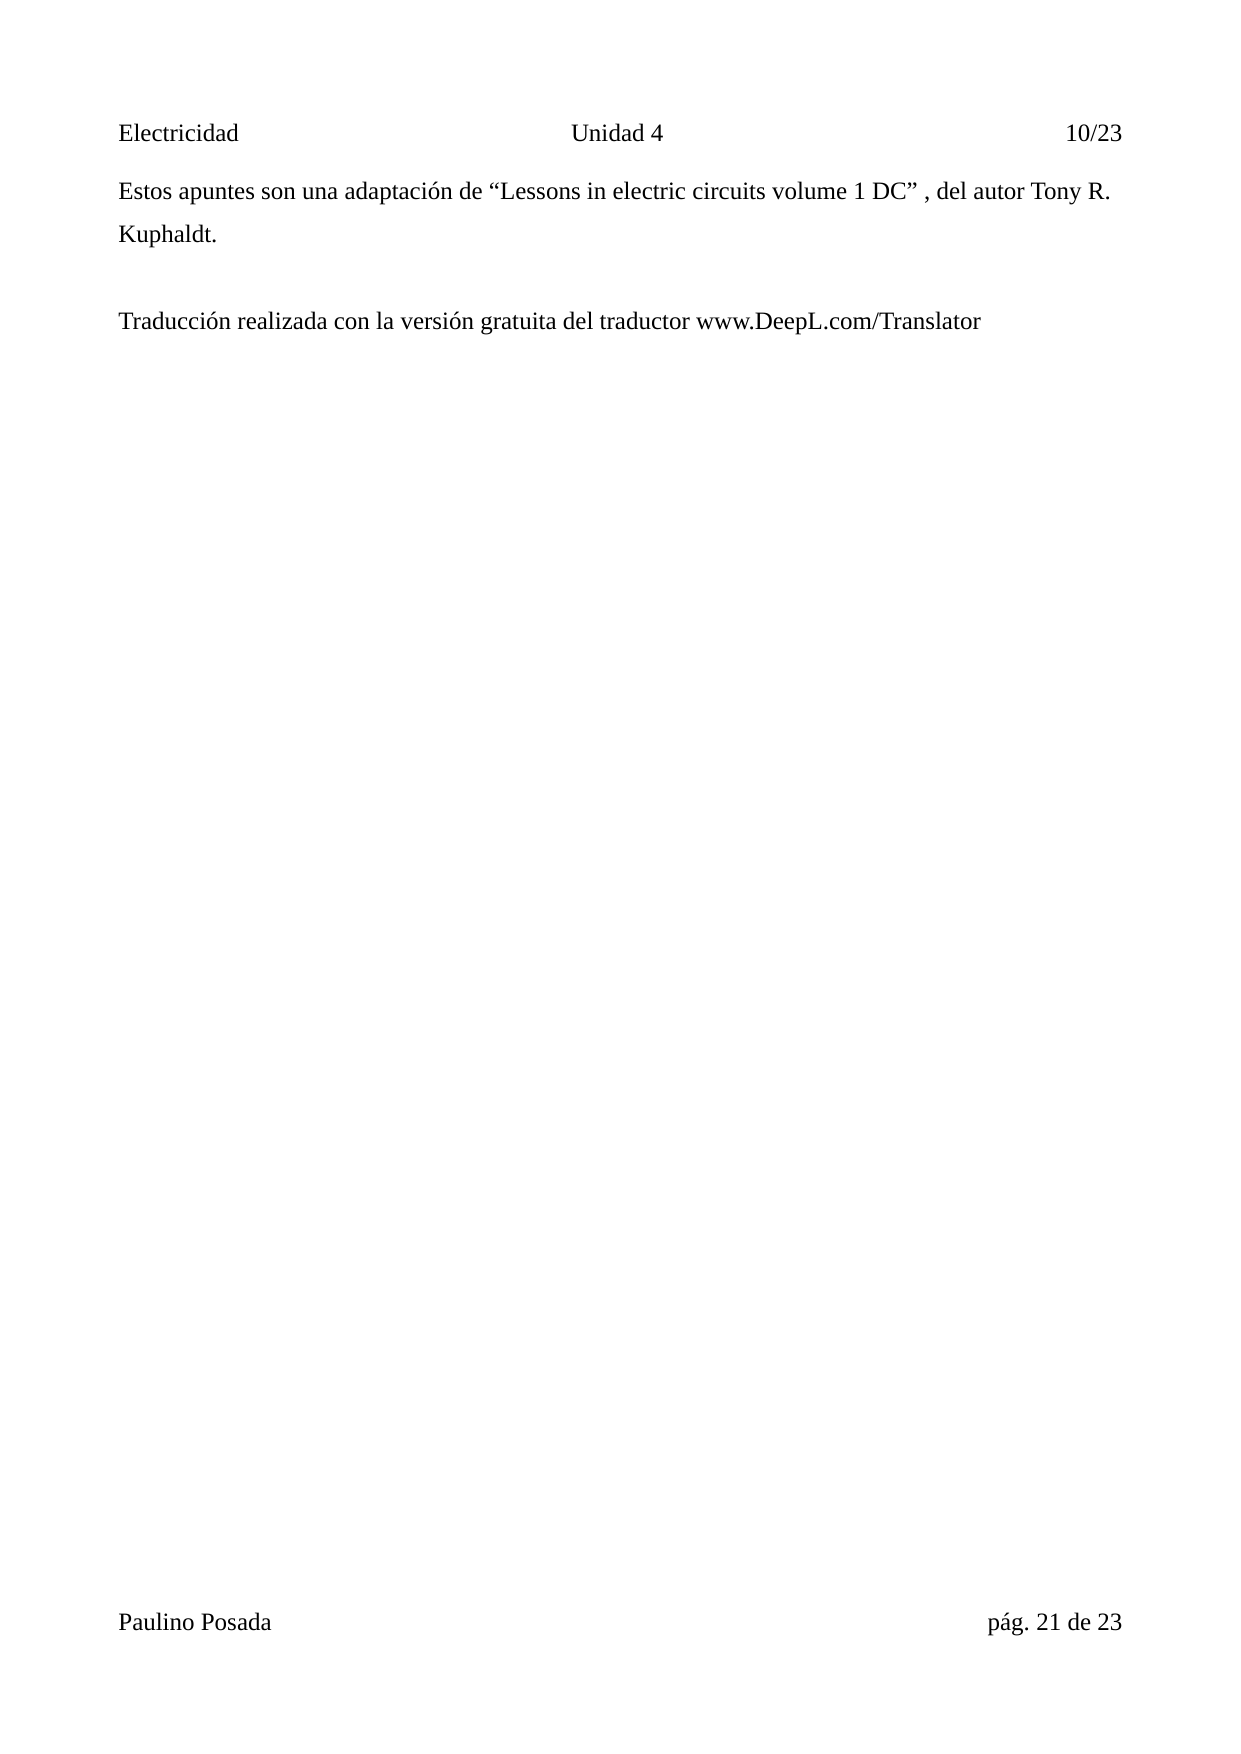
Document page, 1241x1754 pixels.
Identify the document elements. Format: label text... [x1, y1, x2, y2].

text Estos apuntes son una adaptación de “Lessons in electric circuits volume 1 DC” , del autor Tony R. Kuphaldt. [118, 176, 1122, 248]
text Traducción realizada con la versión gratuita del traductor www.DeepL.com/Translator [118, 306, 1122, 334]
